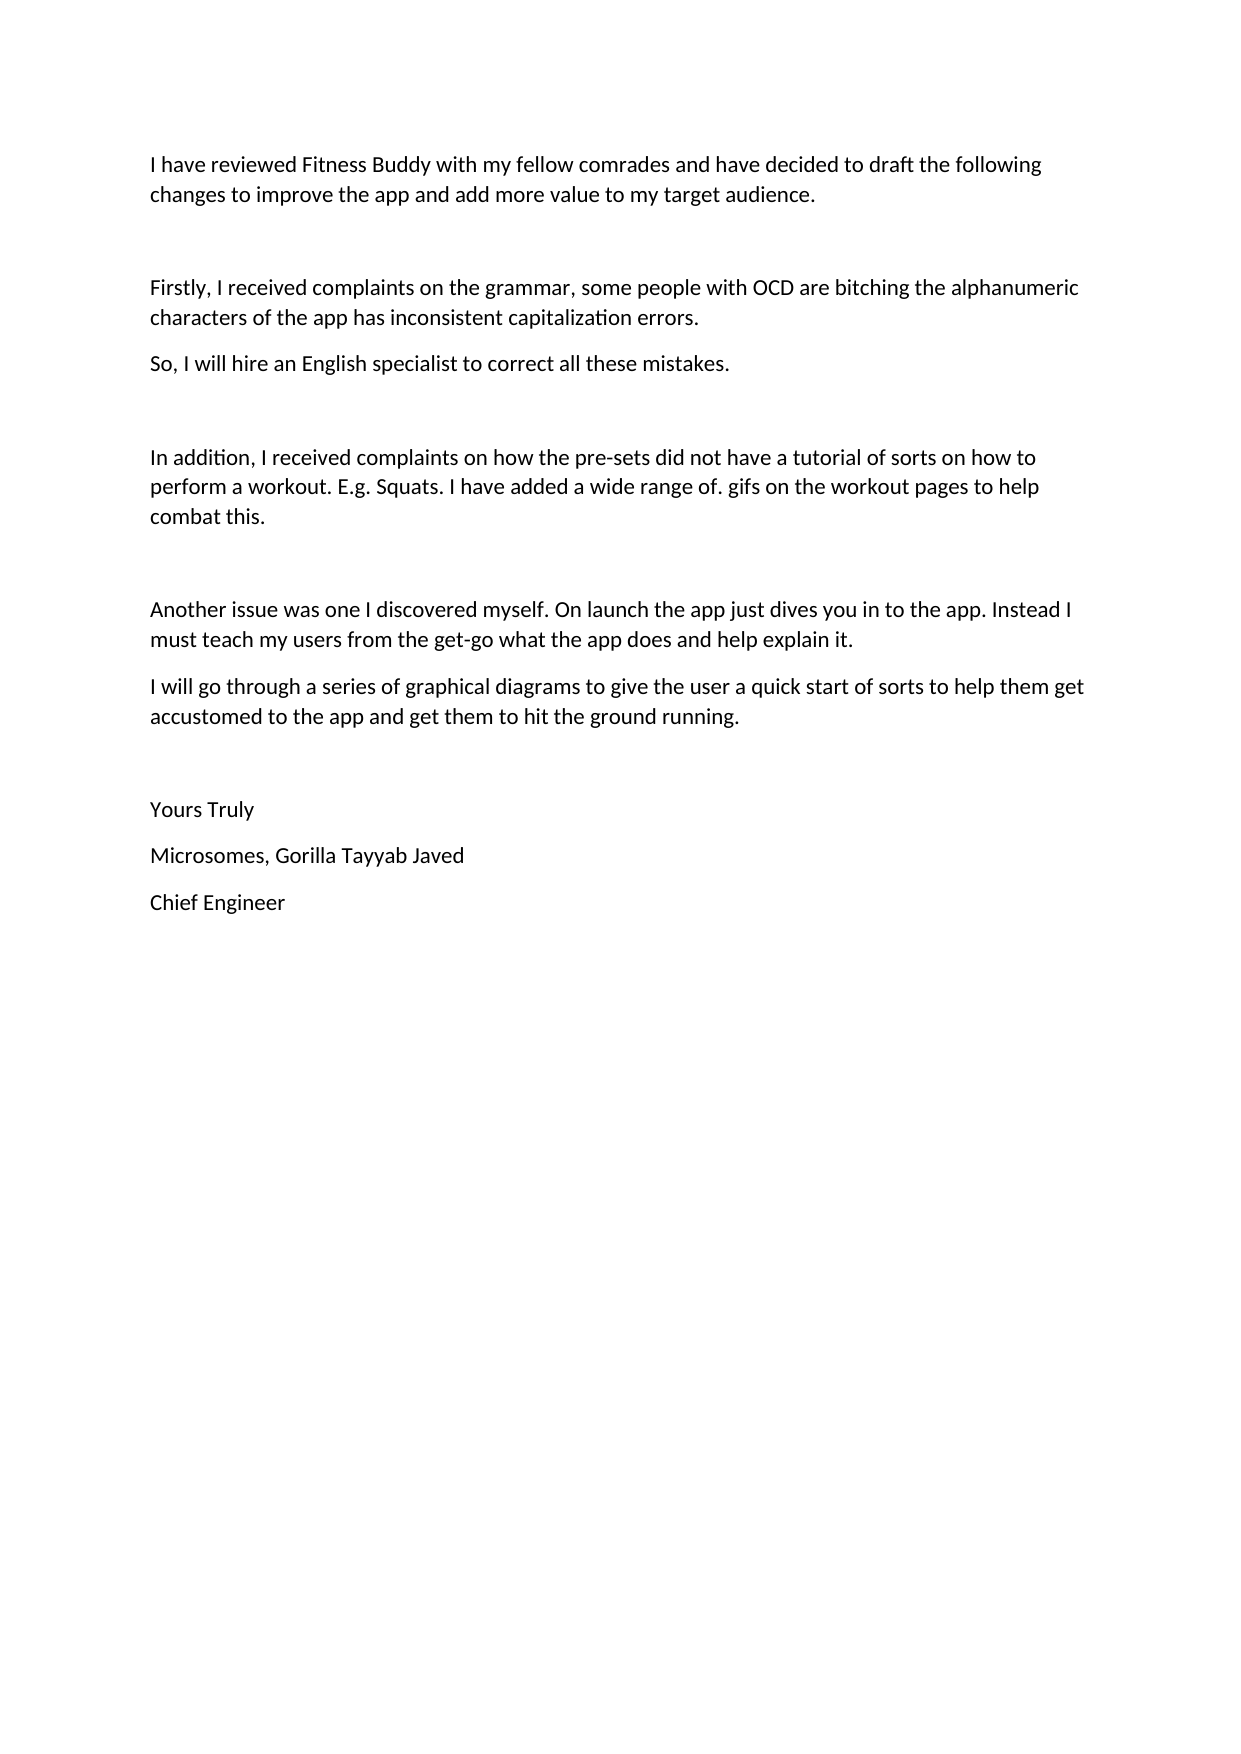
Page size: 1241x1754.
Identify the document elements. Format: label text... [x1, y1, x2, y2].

text Another issue was one I discovered myself. On launch the app just dives you in to the app. Instead I must teach my users from the get-go what the app does and help explain it. [150, 596, 1090, 653]
text Microsomes, Gorilla Tayyab Javed [150, 842, 1090, 869]
text I will go through a series of graphical diagrams to give the user a quick start of sorts to help them get accustomed to the app and get them to hit the ground running. [150, 672, 1090, 730]
text In addition, I received complaints on how the pre-sets did not have a tutorial of sorts on how to perform a workout. E.g. Squats. I have added a wide range of. gifs on the workout pages to help combat this. [150, 443, 1090, 530]
text Chief Engineer [150, 888, 1090, 916]
text Yours Truly [150, 795, 1090, 823]
text So, I will hire an English specialist to correct all these mistakes. [150, 349, 1090, 377]
text I have reviewed Fitness Buddy with my fellow comrades and have decided to draft the following changes to improve the app and add more value to my target audience. [150, 150, 1090, 208]
text Firstly, I received complaints on the grammar, some people with OCD are bitching the alphanumeric characters of the app has inconsistent capitalization errors. [150, 273, 1090, 331]
